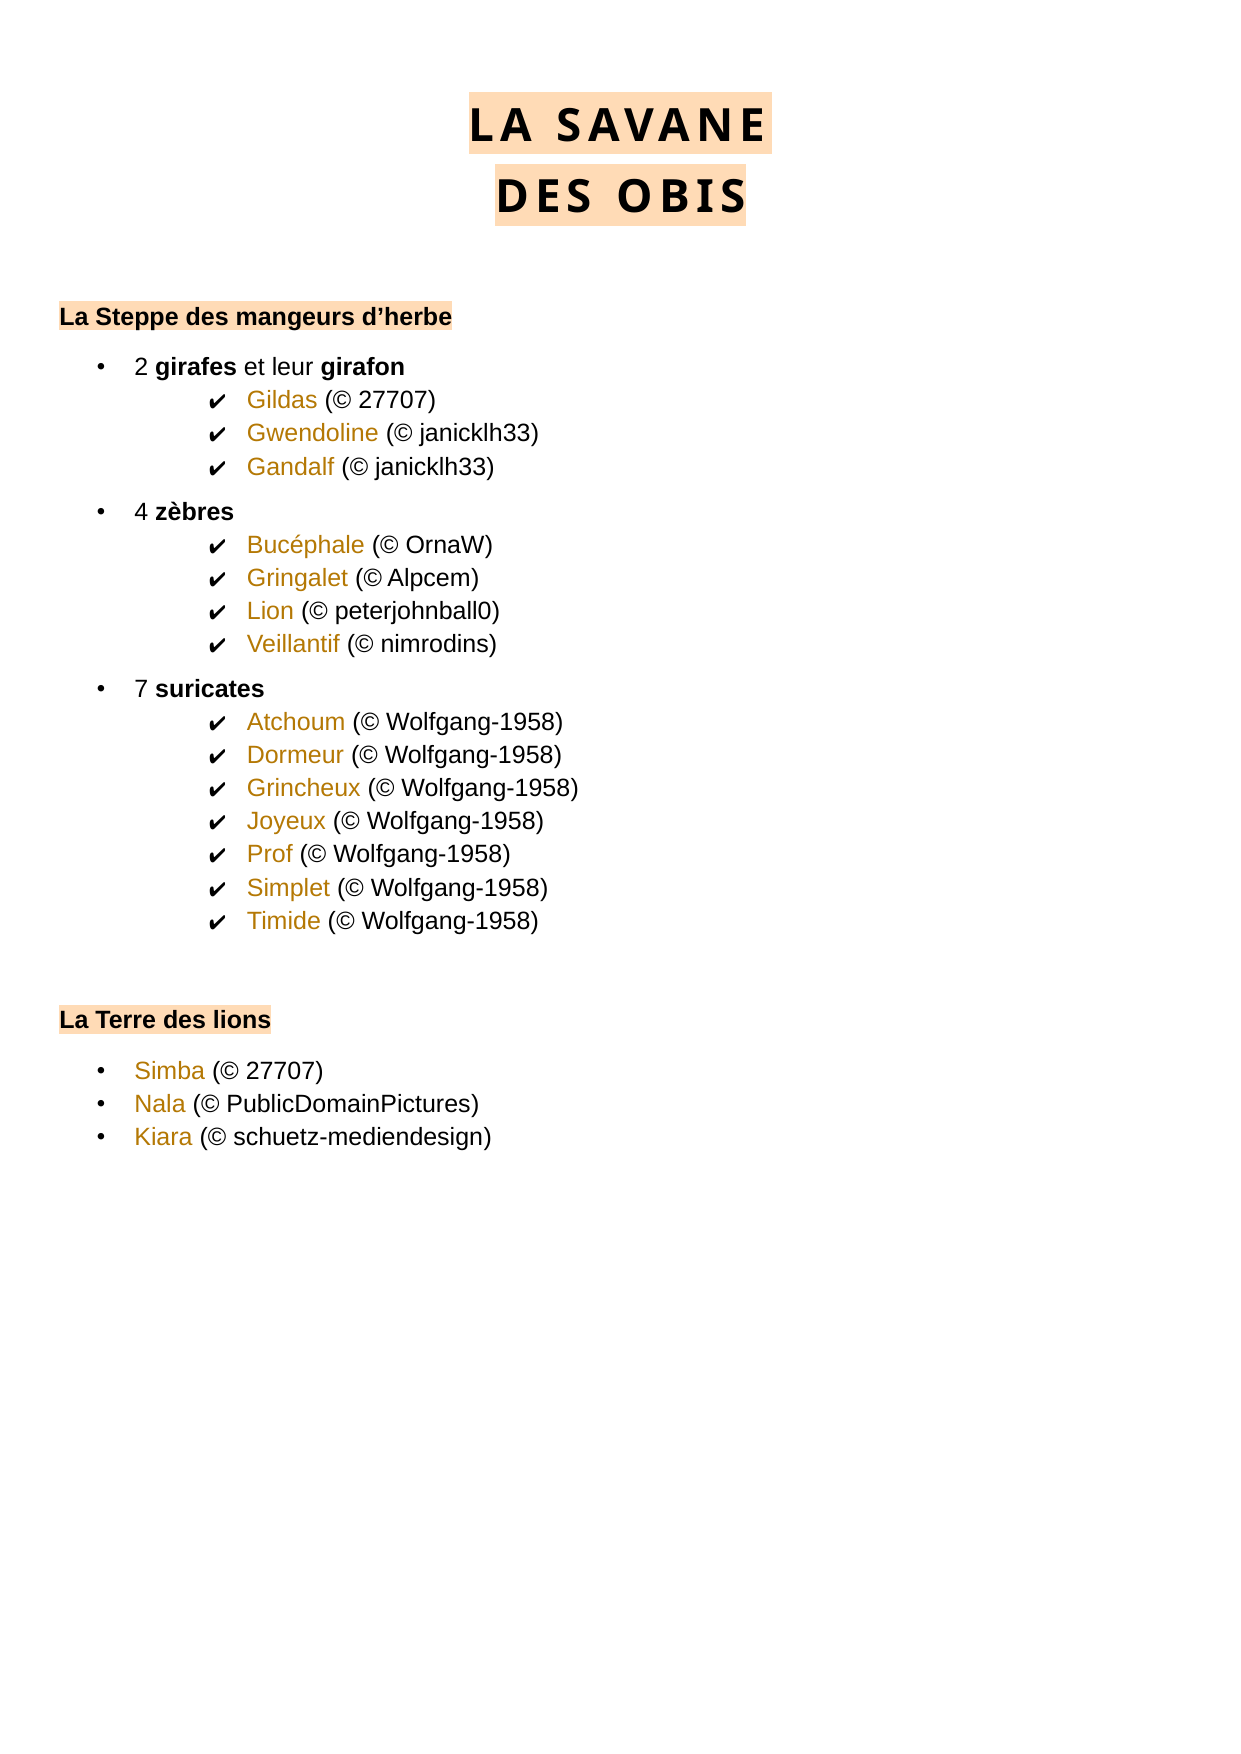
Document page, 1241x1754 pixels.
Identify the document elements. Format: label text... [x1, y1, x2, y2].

list Nala (© PublicDomainPictures) [97, 1089, 1181, 1118]
list Gandalf (© janicklh33) [209, 452, 1181, 480]
text La Steppe des mangeurs d’herbe [59, 301, 1181, 330]
text La Terre des lions [59, 1005, 1181, 1034]
list 4 zèbres [97, 496, 1181, 525]
list Timide (© Wolfgang-1958) [209, 906, 1181, 934]
list Gringalet (© Alpcem) [209, 563, 1181, 592]
list 7 suricates [97, 674, 1181, 703]
list Grincheux (© Wolfgang-1958) [209, 773, 1181, 802]
list Lion (© peterjohnball0) [209, 596, 1181, 625]
list Gwendoline (© janicklh33) [209, 418, 1181, 447]
list Veillantif (© nimrodins) [209, 629, 1181, 658]
text LA SAVANE DES OBIS [59, 92, 1181, 226]
list Simplet (© Wolfgang-1958) [209, 873, 1181, 901]
list Simba (© 27707) [97, 1056, 1181, 1084]
list Bucéphale (© OrnaW) [209, 529, 1181, 558]
list Prof (© Wolfgang-1958) [209, 839, 1181, 868]
list Dormeur (© Wolfgang-1958) [209, 740, 1181, 769]
list Gildas (© 27707) [209, 385, 1181, 414]
list Joyeux (© Wolfgang-1958) [209, 806, 1181, 835]
list Atchoum (© Wolfgang-1958) [209, 707, 1181, 736]
list 2 girafes et leur girafon [97, 352, 1181, 381]
list Kiara (© schuetz-mediendesign) [97, 1122, 1181, 1151]
